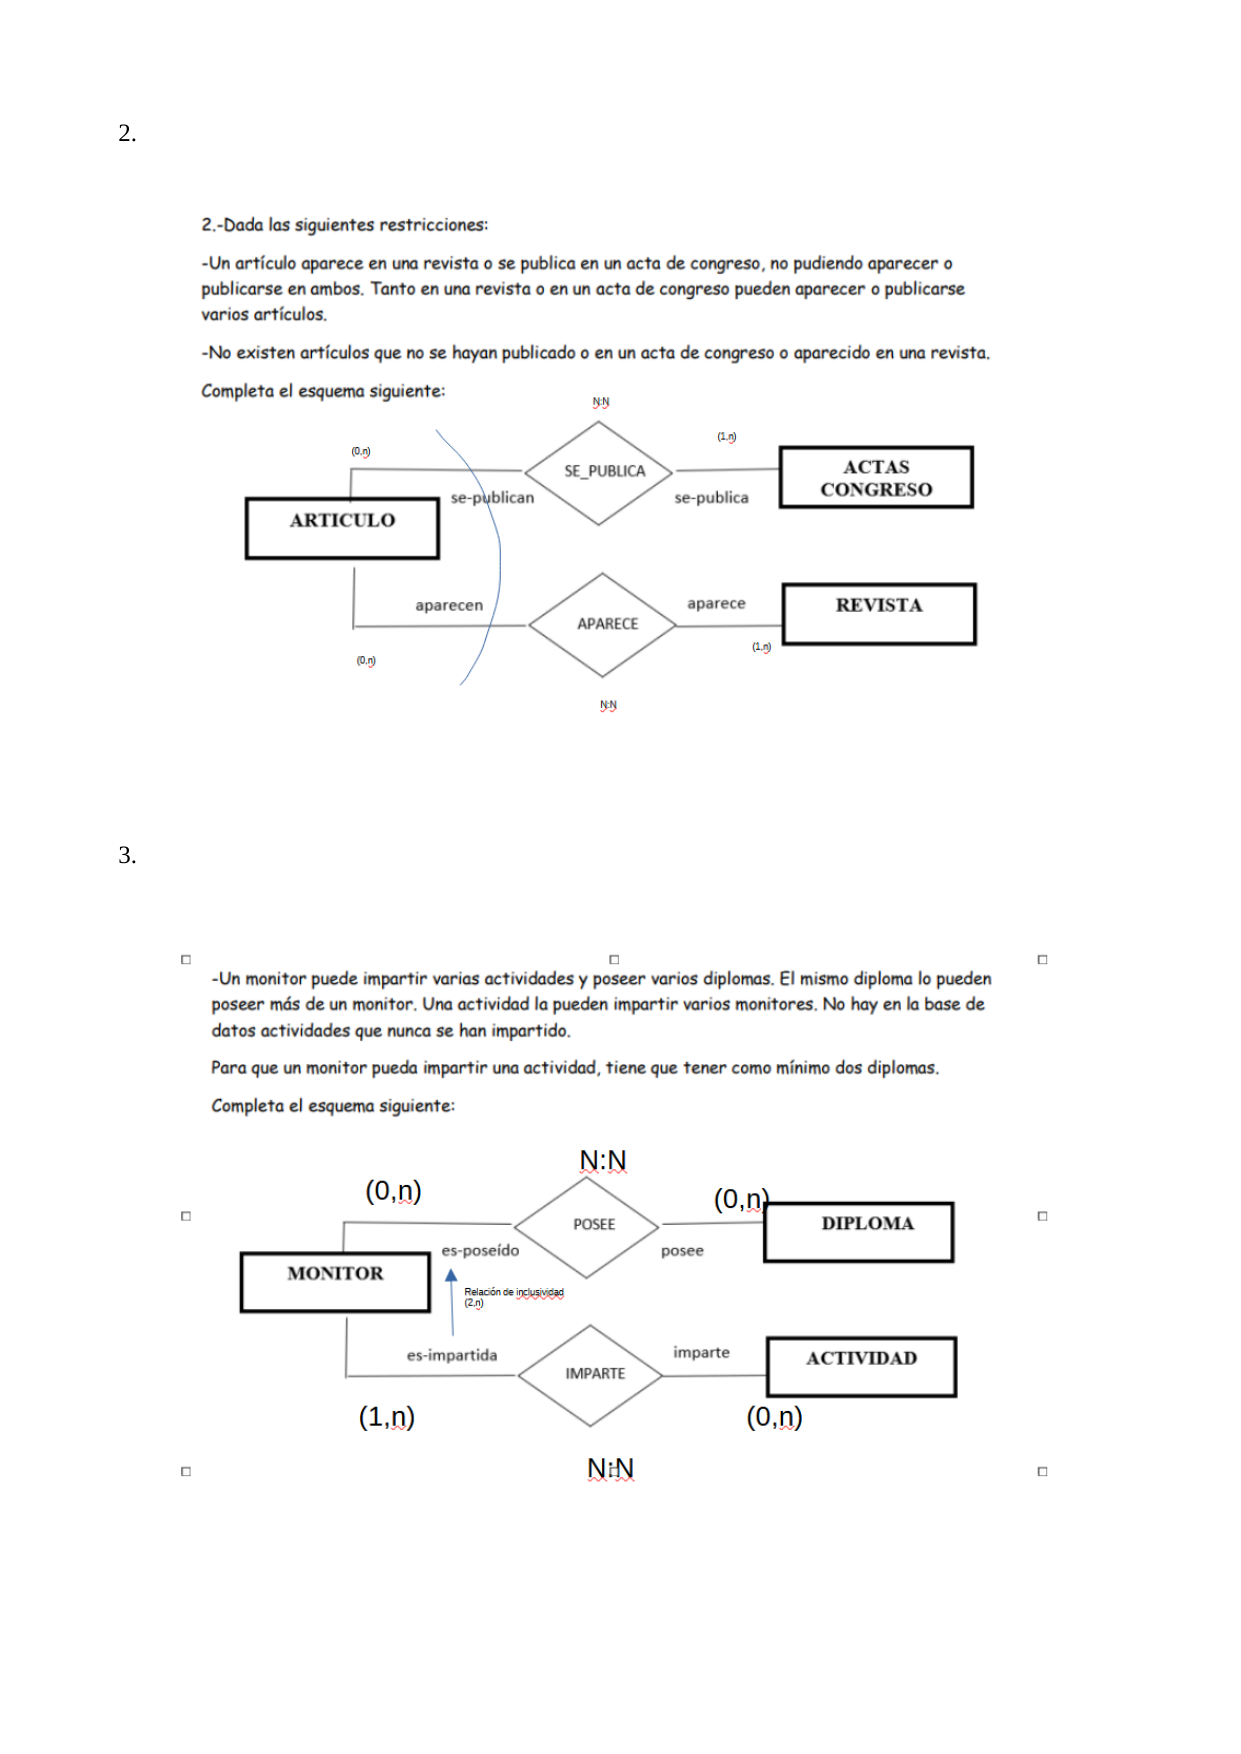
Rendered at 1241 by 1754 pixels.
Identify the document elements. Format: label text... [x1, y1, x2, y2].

picture [118, 898, 1123, 1596]
text 3. [118, 841, 1122, 869]
text 2. [118, 118, 1122, 146]
picture [118, 146, 1123, 784]
